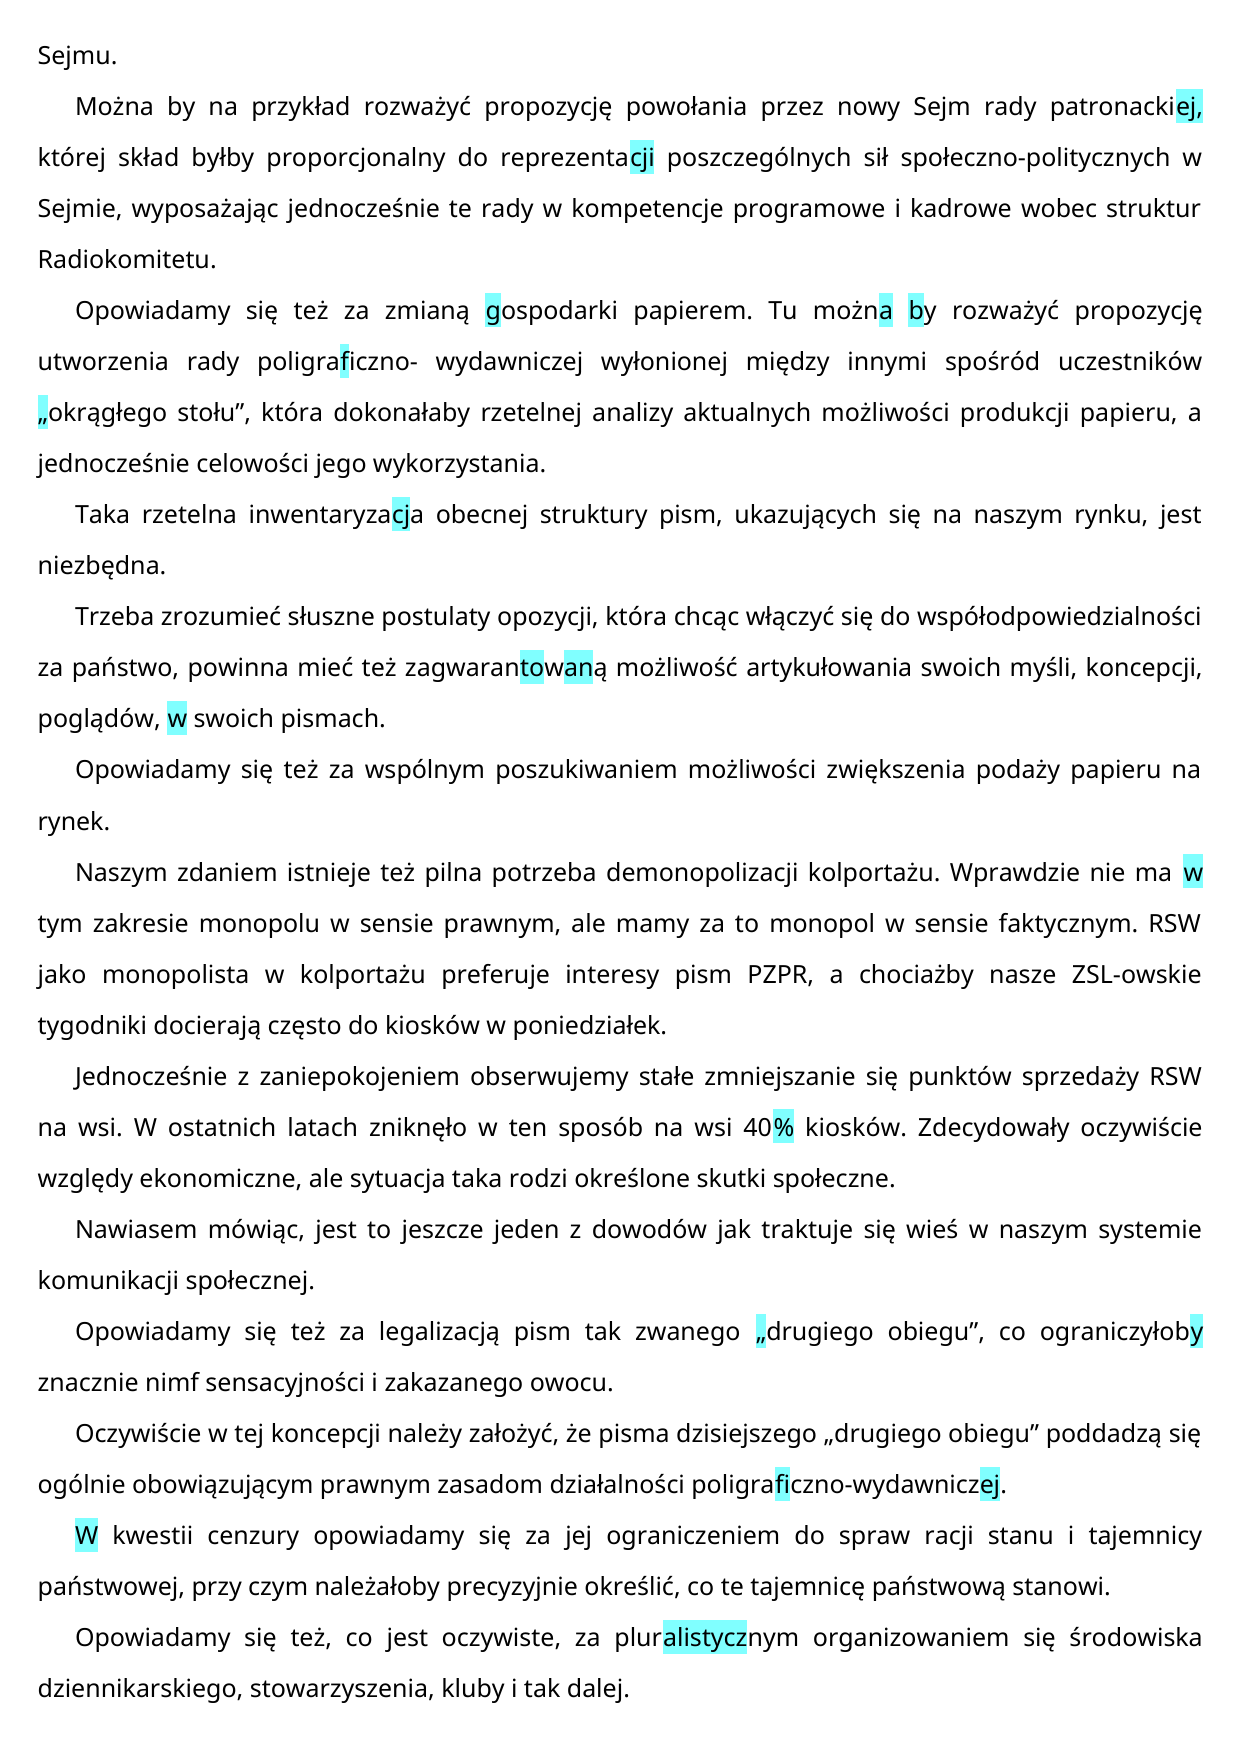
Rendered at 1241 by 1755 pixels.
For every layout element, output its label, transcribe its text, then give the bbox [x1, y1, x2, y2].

text Można by na przykład rozważyć propozycję powołania przez nowy Sejm rady patronackiej, której skład byłby proporcjonalny do reprezentacji poszczególnych sił społeczno-politycznych w Sejmie, wyposażając jednocześnie te rady w kompetencje programowe i kadrowe wobec struktur Radiokomitetu. [37, 88, 1203, 276]
text Opowiadamy się też, co jest oczywiste, za pluralistycznym organizowaniem się środowiska dziennikarskiego, stowarzyszenia, kluby i tak dalej. [37, 1620, 1203, 1705]
text Nawiasem mówiąc, jest to jeszcze jeden z dowodów jak traktuje się wieś w naszym systemie komunikacji społecznej. [37, 1211, 1203, 1297]
text Oczywiście w tej koncepcji należy założyć, że pisma dzisiejszego „drugiego obiegu” poddadzą się ogólnie obowiązującym prawnym zasadom działalności poligraficzno-wydawniczej. [37, 1416, 1203, 1501]
text Opowiadamy się też za legalizacją pism tak zwanego „drugiego obiegu”, co ograniczyłoby znacznie nimf sensacyjności i zakazanego owocu. [37, 1313, 1203, 1399]
text Opowiadamy się też za wspólnym poszukiwaniem możliwości zwiększenia podaży papieru na rynek. [37, 752, 1203, 837]
text Opowiadamy się też za zmianą gospodarki papierem. Tu można by rozważyć propozycję utworzenia rady poligraficzno- wydawniczej wyłonionej między innymi spośród uczestników „okrągłego stołu”, która dokonałaby rzetelnej analizy aktualnych możliwości produkcji papieru, a jednocześnie celowości jego wykorzystania. [37, 293, 1203, 480]
text Sejmu. [37, 37, 1203, 72]
text W kwestii cenzury opowiadamy się za jej ograniczeniem do spraw racji stanu i tajemnicy państwowej, przy czym należałoby precyzyjnie określić, co te tajemnicę państwową stanowi. [37, 1518, 1203, 1603]
text Taka rzetelna inwentaryzacja obecnej struktury pism, ukazujących się na naszym rynku, jest niezbędna. [37, 497, 1203, 582]
text Trzeba zrozumieć słuszne postulaty opozycji, która chcąc włączyć się do współodpowiedzialności za państwo, powinna mieć też zagwarantowaną możliwość artykułowania swoich myśli, koncepcji, poglądów, w swoich pismach. [37, 599, 1203, 735]
text Naszym zdaniem istnieje też pilna potrzeba demonopolizacji kolportażu. Wprawdzie nie ma w tym zakresie monopolu w sensie prawnym, ale mamy za to monopol w sensie faktycznym. RSW jako monopolista w kolportażu preferuje interesy pism PZPR, a chociażby nasze ZSL-owskie tygodniki docierają często do kiosków w poniedziałek. [37, 854, 1203, 1041]
text Jednocześnie z zaniepokojeniem obserwujemy stałe zmniejszanie się punktów sprzedaży RSW na wsi. W ostatnich latach zniknęło w ten sposób na wsi 40% kiosków. Zdecydowały oczywiście względy ekonomiczne, ale sytuacja taka rodzi określone skutki społeczne. [37, 1058, 1203, 1194]
